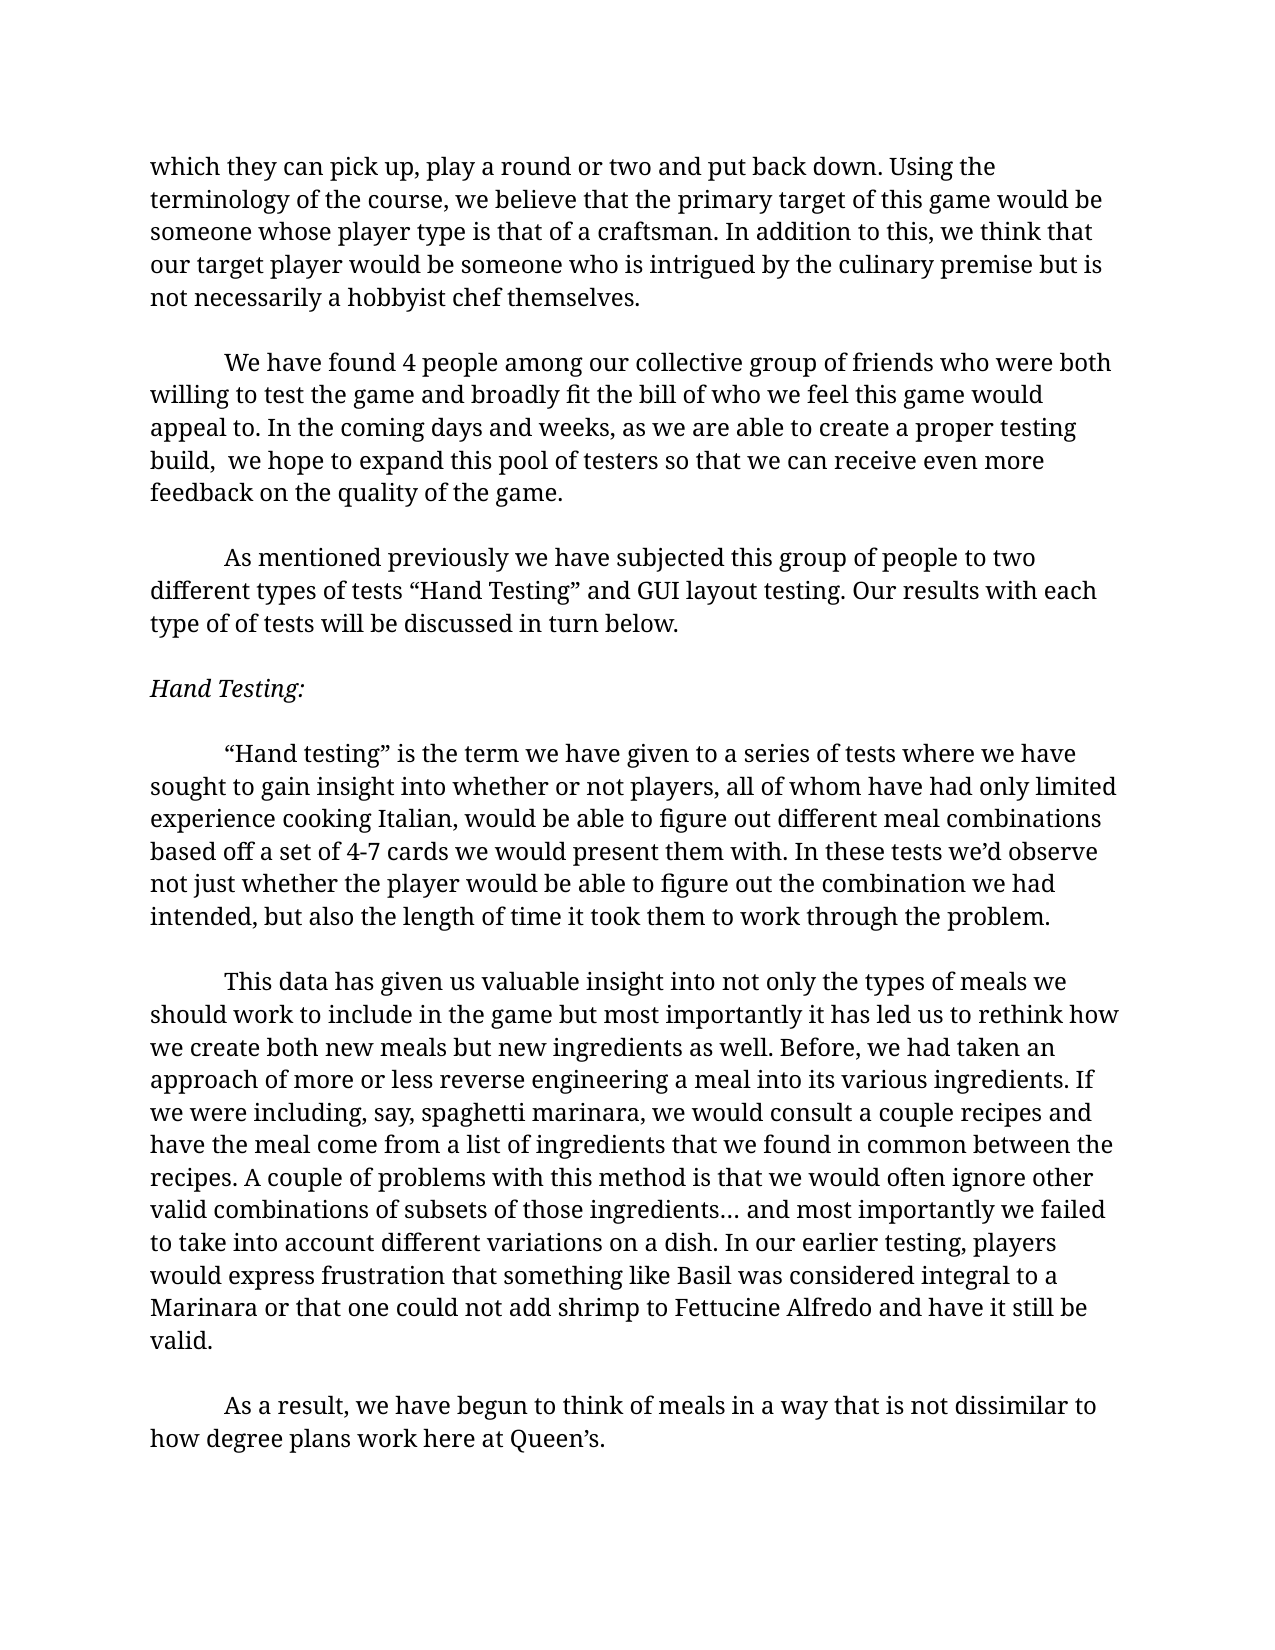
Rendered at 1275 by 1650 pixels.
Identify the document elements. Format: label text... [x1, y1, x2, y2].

text Hand Testing: [150, 672, 1125, 704]
text We have found 4 people among our collective group of friends who were both willing to test the game and broadly fit the bill of who we feel this game would appeal to. In the coming days and weeks, as we are able to create a proper testing build, we hope to expand this pool of testers so that we can receive even more feedback on the quality of the game. [150, 346, 1125, 509]
text As mentioned previously we have subjected this group of people to two different types of tests “Hand Testing” and GUI layout testing. Our results with each type of of tests will be discussed in turn below. [150, 541, 1125, 639]
text “Hand testing” is the term we have given to a series of tests where we have sought to gain insight into whether or not players, all of whom have had only limited experience cooking Italian, would be able to figure out different meal combinations based off a set of 4-7 cards we would present them with. In these tests we’d observe not just whether the player would be able to figure out the combination we had intended, but also the length of time it took them to work through the problem. [150, 737, 1125, 932]
text As a result, we have begun to think of meals in a way that is not dissimilar to how degree plans work here at Queen’s. [150, 1389, 1125, 1454]
text which they can pick up, play a round or two and put back down. Using the terminology of the course, we believe that the primary target of this game would be someone whose player type is that of a craftsman. In addition to this, we think that our target player would be someone who is intrigued by the culinary premise but is not necessarily a hobbyist chef themselves. [150, 150, 1125, 313]
text This data has given us valuable insight into not only the types of meals we should work to include in the game but most importantly it has led us to rethink how we create both new meals but new ingredients as well. Before, we had taken an approach of more or less reverse engineering a meal into its various ingredients. If we were including, say, spaghetti marinara, we would consult a couple recipes and have the meal come from a list of ingredients that we found in common between the recipes. A couple of problems with this method is that we would often ignore other valid combinations of subsets of those ingredients… and most importantly we failed to take into account different variations on a dish. In our earlier testing, players would express frustration that something like Basil was considered integral to a Marinara or that one could not add shrimp to Fettucine Alfredo and have it still be valid. [150, 965, 1125, 1356]
